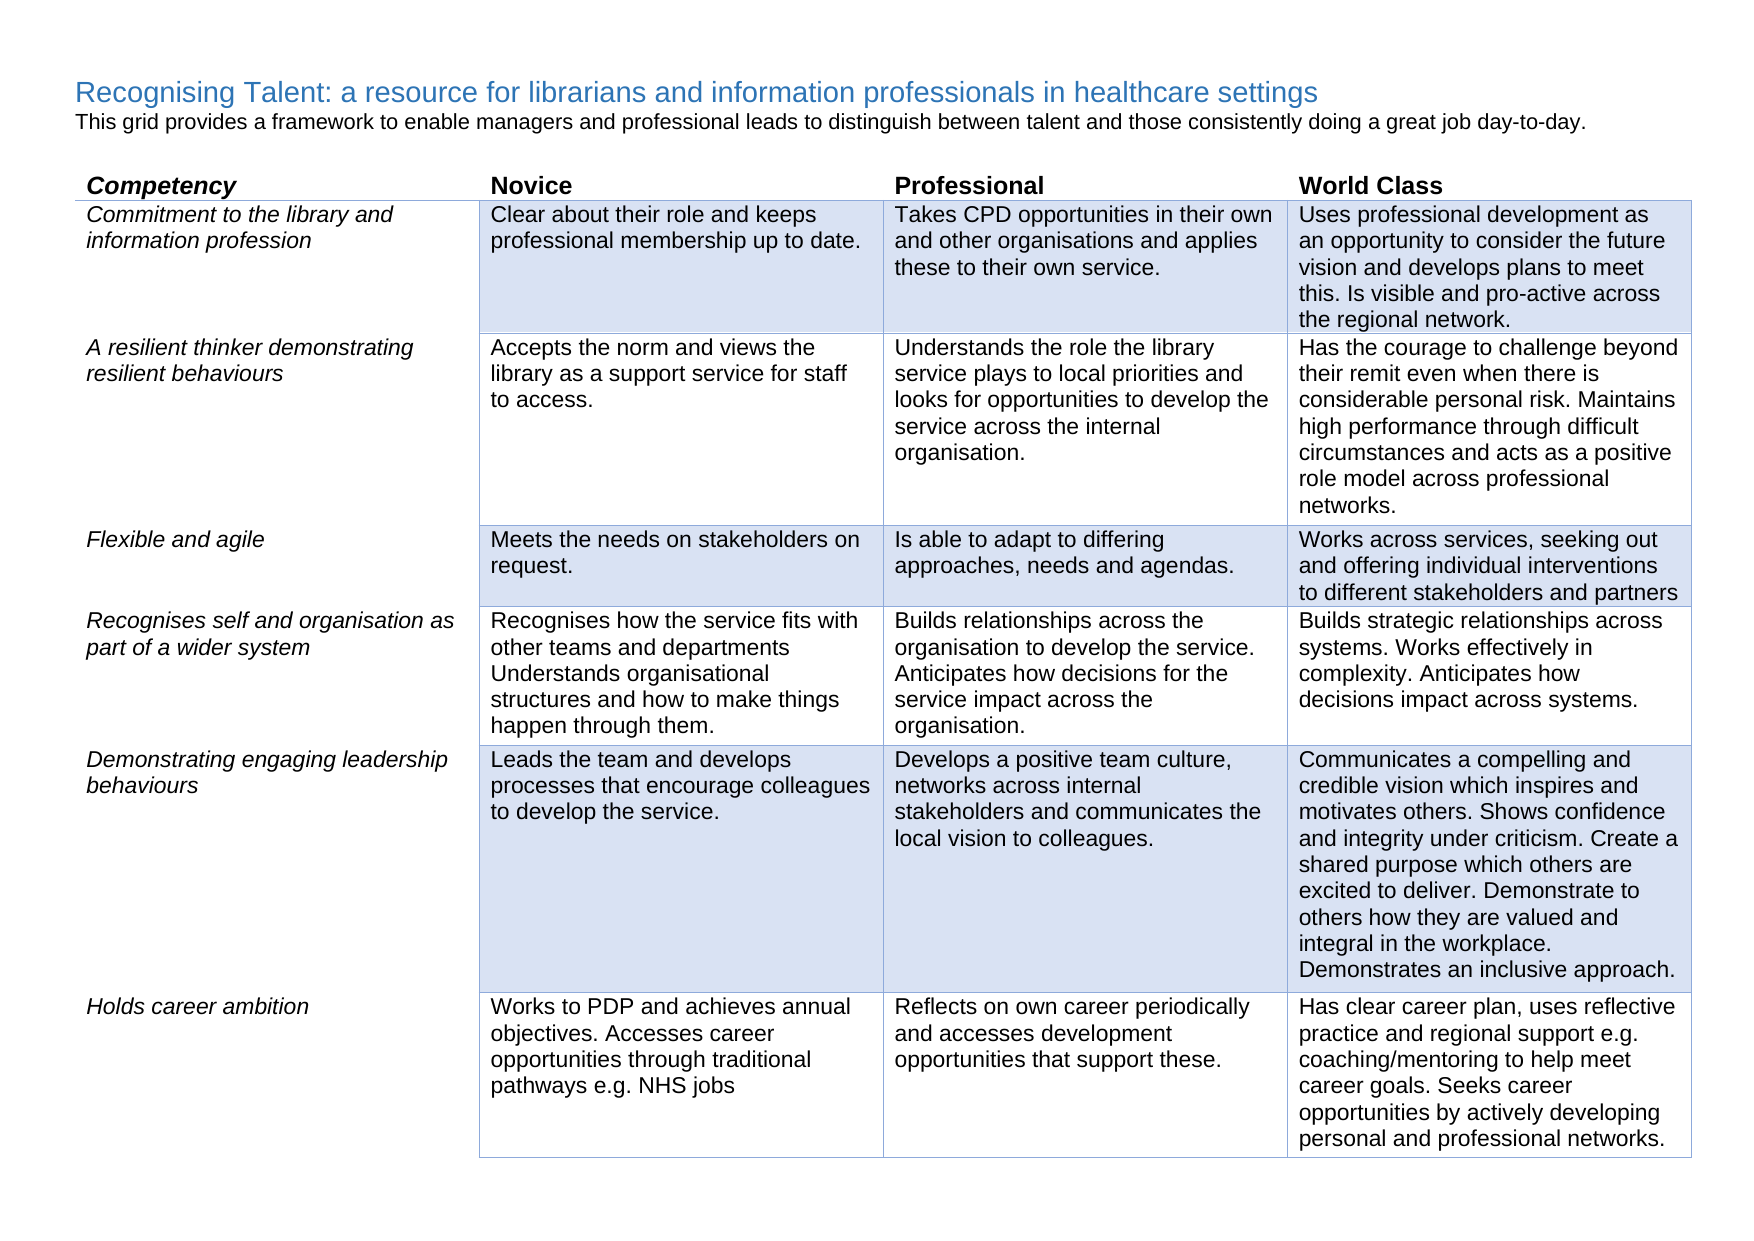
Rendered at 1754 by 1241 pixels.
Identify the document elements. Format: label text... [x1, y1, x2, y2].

table_cell Leads the team and develops processes that encourage colleagues to develop the service. [480, 746, 883, 992]
table_cell Is able to adapt to differing approaches, needs and agendas. [884, 526, 1287, 606]
table_cell Reflects on own career periodically and accesses development opportunities that support these. [884, 993, 1287, 1157]
table_cell Has the courage to challenge beyond their remit even when there is considerable personal risk. Maintains high performance through difficult circumstances and acts as a positive role model across professional networks. [1288, 334, 1691, 525]
table_cell Flexible and agile [75, 525, 479, 606]
table_cell A resilient thinker demonstrating resilient behaviours [75, 333, 479, 525]
table_header Competency [75, 171, 479, 200]
table_cell Commitment to the library and information profession [75, 201, 479, 332]
table_cell Recognises self and organisation as part of a wider system [75, 606, 479, 744]
table_cell Develops a positive team culture, networks across internal stakeholders and communicates the local vision to colleagues. [884, 746, 1287, 992]
table_header Novice [479, 171, 883, 200]
table_cell Accepts the norm and views the library as a support service for staff to access. [480, 334, 883, 525]
table_cell Takes CPD opportunities in their own and other organisations and applies these to their own service. [884, 201, 1287, 332]
table_cell Clear about their role and keeps professional membership up to date. [480, 201, 883, 332]
table_header Professional [883, 171, 1287, 200]
table_cell Recognises how the service fits with other teams and departments Understands organisational structures and how to make things happen through them. [480, 607, 883, 744]
table_cell Holds career ambition [75, 992, 479, 1157]
table_cell Works across services, seeking out and offering individual interventions to different stakeholders and partners [1288, 526, 1691, 606]
text Recognising Talent: a resource for librarians and information professionals in healthcare settings [75, 75, 1679, 108]
table_header World Class [1287, 171, 1691, 200]
table_cell Builds strategic relationships across systems. Works effectively in complexity. Anticipates how decisions impact across systems. [1288, 607, 1691, 744]
text This grid provides a framework to enable managers and professional leads to distinguish between talent and those consistently doing a great job day-to-day. [75, 108, 1679, 134]
table_cell Meets the needs on stakeholders on request. [480, 526, 883, 606]
table_cell Has clear career plan, uses reflective practice and regional support e.g. coaching/mentoring to help meet career goals. Seeks career opportunities by actively developing personal and professional networks. [1288, 993, 1691, 1157]
table_cell Understands the role the library service plays to local priorities and looks for opportunities to develop the service across the internal organisation. [884, 334, 1287, 525]
table_cell Works to PDP and achieves annual objectives. Accesses career opportunities through traditional pathways e.g. NHS jobs [480, 993, 883, 1157]
table_cell Demonstrating engaging leadership behaviours [75, 745, 479, 992]
table_cell Uses professional development as an opportunity to consider the future vision and develops plans to meet this. Is visible and pro-active across the regional network. [1288, 201, 1691, 332]
table_cell Communicates a compelling and credible vision which inspires and motivates others. Shows confidence and integrity under criticism. Create a shared purpose which others are excited to deliver. Demonstrate to others how they are valued and integral in the workplace. Demonstrates an inclusive approach. [1288, 746, 1691, 992]
table_cell Builds relationships across the organisation to develop the service. Anticipates how decisions for the service impact across the organisation. [884, 607, 1287, 744]
